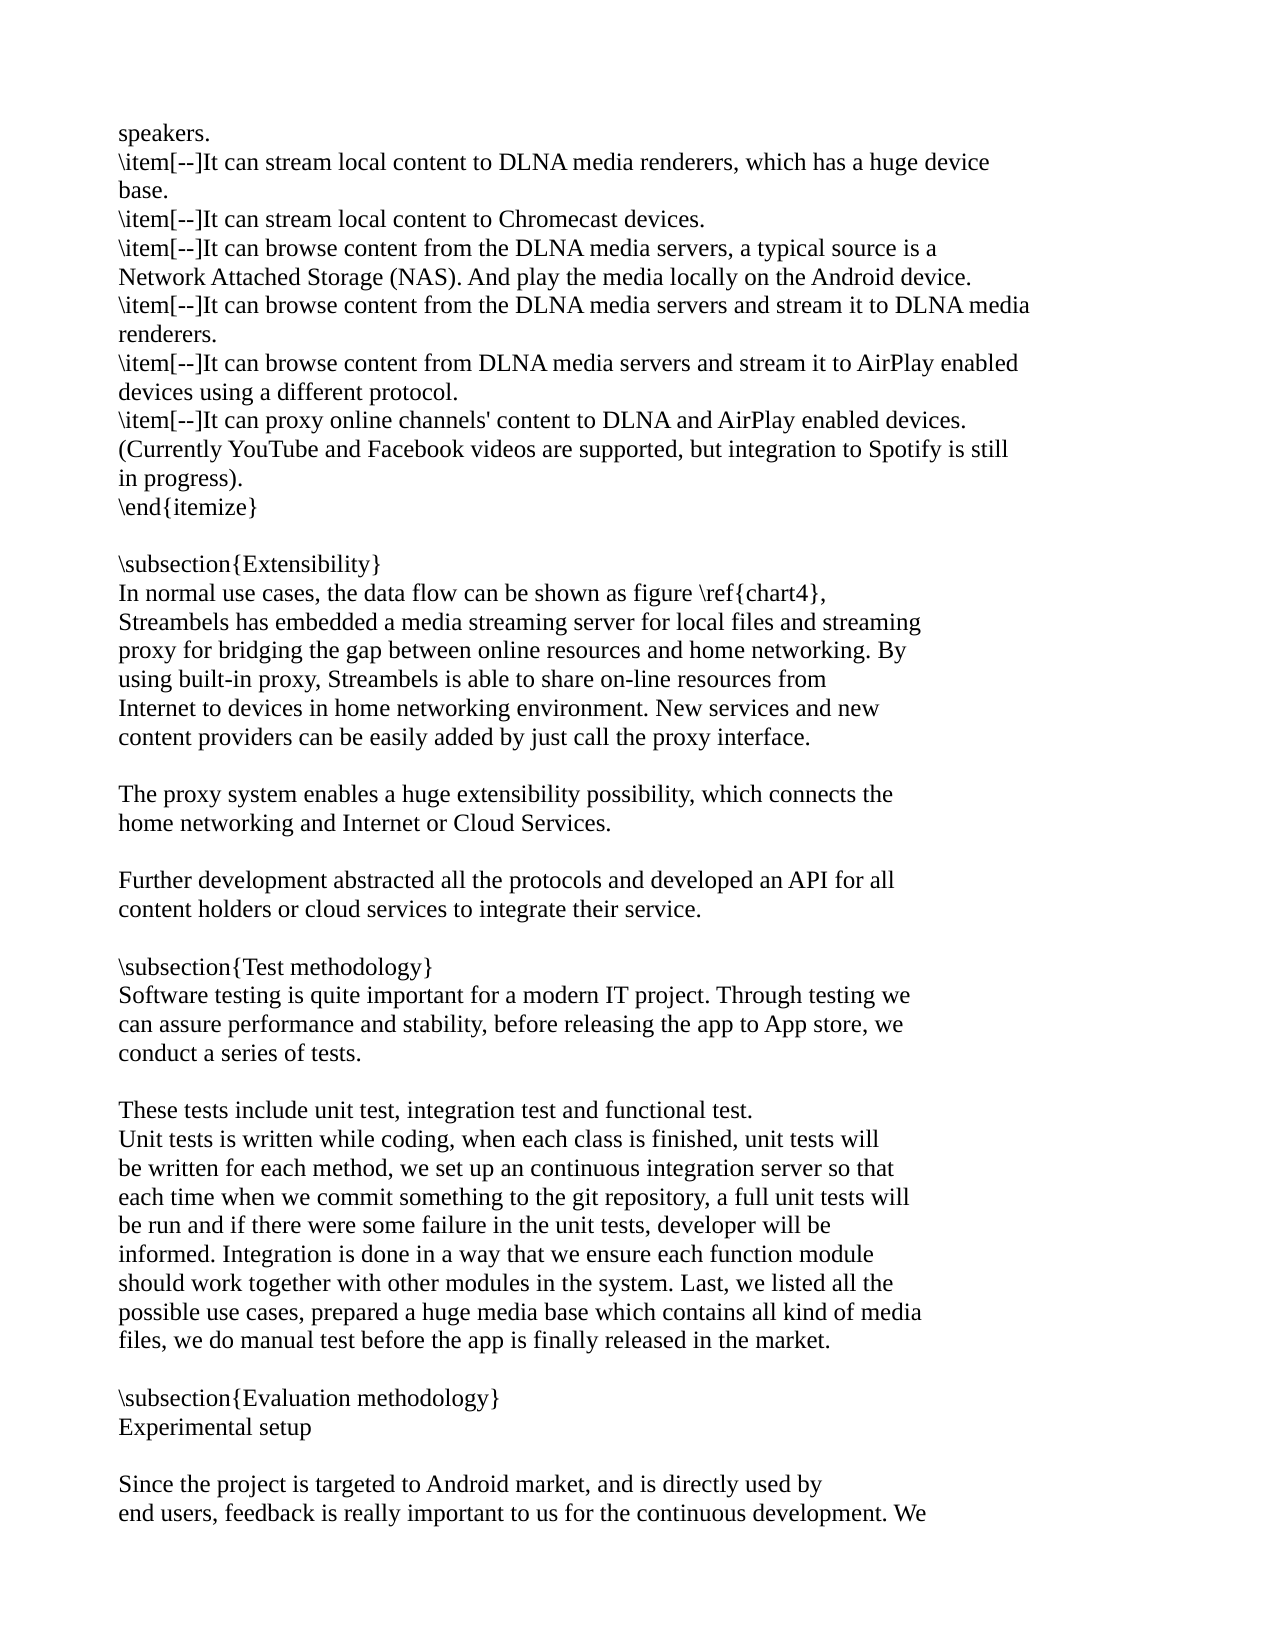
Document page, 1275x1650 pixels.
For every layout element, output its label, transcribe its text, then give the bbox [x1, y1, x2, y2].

text \subsection{Test methodology} [118, 952, 1157, 981]
text Streambels has embedded a media streaming server for local files and streaming [118, 607, 1157, 636]
text using built-in proxy, Streambels is able to share on-line resources from [118, 664, 1157, 693]
text \item[--]It can stream local content to DLNA media renderers, which has a huge device [118, 147, 1157, 176]
text \subsection{Evaluation methodology} [118, 1383, 1157, 1412]
text Unit tests is written while coding, when each class is finished, unit tests will [118, 1124, 1157, 1153]
text \subsection{Extensibility} [118, 549, 1157, 578]
text These tests include unit test, integration test and functional test. [118, 1096, 1157, 1124]
text files, we do manual test before the app is finally released in the market. [118, 1326, 1157, 1354]
text base. [118, 176, 1157, 204]
text \item[--]It can proxy online channels' content to DLNA and AirPlay enabled devices. [118, 406, 1157, 434]
text be run and if there were some failure in the unit tests, developer will be [118, 1211, 1157, 1239]
text content providers can be easily added by just call the proxy interface. [118, 722, 1157, 751]
text possible use cases, prepared a huge media base which contains all kind of media [118, 1297, 1157, 1326]
text each time when we commit something to the git repository, a full unit tests will [118, 1182, 1157, 1211]
text be written for each method, we set up an continuous integration server so that [118, 1153, 1157, 1182]
text Further development abstracted all the protocols and developed an API for all [118, 866, 1157, 894]
text can assure performance and stability, before releasing the app to App store, we [118, 1009, 1157, 1038]
text conduct a series of tests. [118, 1038, 1157, 1067]
text informed. Integration is done in a way that we ensure each function module [118, 1239, 1157, 1268]
text \item[--]It can stream local content to Chromecast devices. [118, 204, 1157, 233]
text In normal use cases, the data flow can be shown as figure \ref{chart4}, [118, 578, 1157, 607]
text \end{itemize} [118, 492, 1157, 521]
text home networking and Internet or Cloud Services. [118, 808, 1157, 837]
text renderers. [118, 319, 1157, 348]
text Experimental setup [118, 1412, 1157, 1441]
text end users, feedback is really important to us for the continuous development. We [118, 1498, 1157, 1527]
text speakers. [118, 118, 1157, 147]
text The proxy system enables a huge extensibility possibility, which connects the [118, 779, 1157, 808]
text should work together with other modules in the system. Last, we listed all the [118, 1268, 1157, 1297]
text devices using a different protocol. [118, 377, 1157, 406]
text content holders or cloud services to integrate their service. [118, 894, 1157, 923]
text Since the project is targeted to Android market, and is directly used by [118, 1469, 1157, 1498]
text Network Attached Storage (NAS). And play the media locally on the Android device. [118, 262, 1157, 291]
text (Currently YouTube and Facebook videos are supported, but integration to Spotify is still [118, 434, 1157, 463]
text \item[--]It can browse content from the DLNA media servers, a typical source is a [118, 233, 1157, 262]
text in progress). [118, 463, 1157, 492]
text \item[--]It can browse content from DLNA media servers and stream it to AirPlay enabled [118, 348, 1157, 377]
text proxy for bridging the gap between online resources and home networking. By [118, 636, 1157, 664]
text \item[--]It can browse content from the DLNA media servers and stream it to DLNA media [118, 291, 1157, 319]
text Software testing is quite important for a modern IT project. Through testing we [118, 981, 1157, 1009]
text Internet to devices in home networking environment. New services and new [118, 693, 1157, 722]
